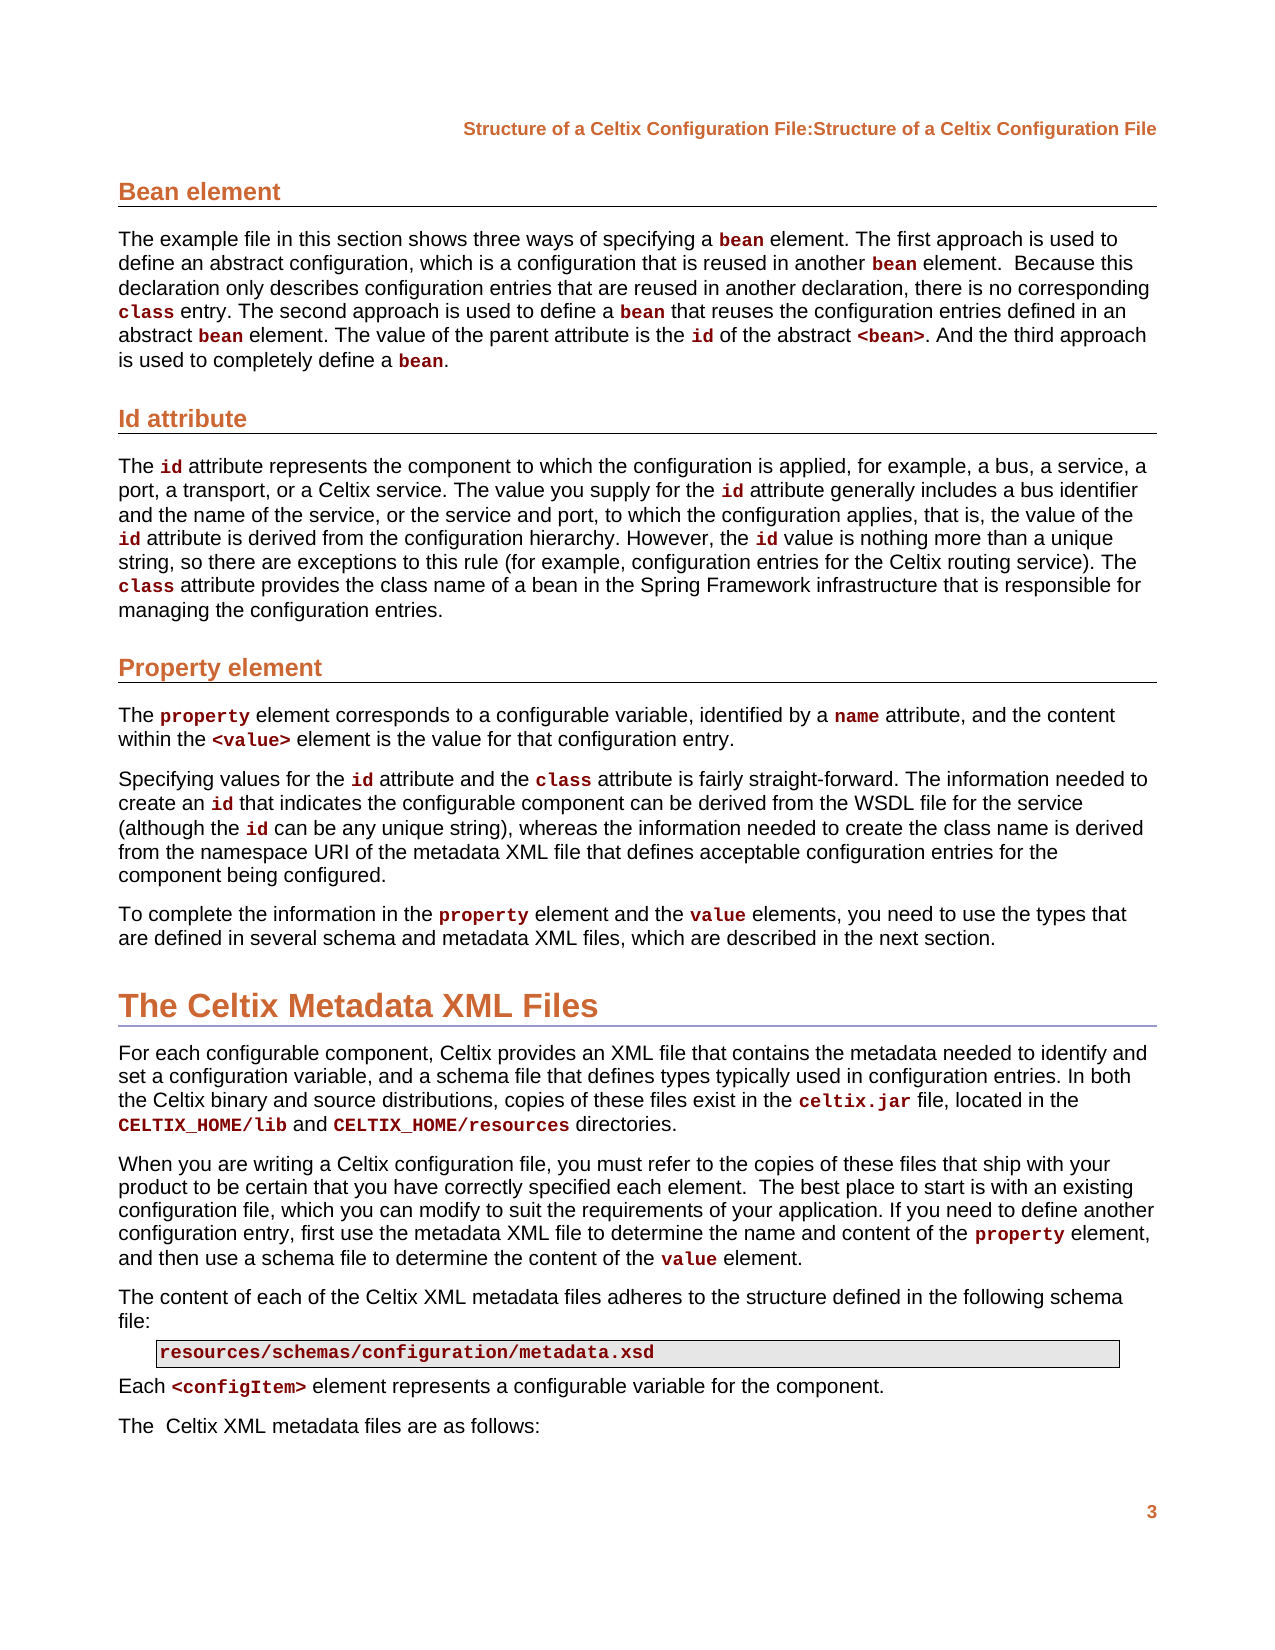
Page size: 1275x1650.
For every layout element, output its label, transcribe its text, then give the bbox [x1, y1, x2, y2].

text The Celtix XML metadata files are as follows: [118, 1414, 1157, 1438]
text The property element corresponds to a configurable variable, identified by a name attribute, and the content within the <value> element is the value for that configuration entry. [118, 703, 1157, 752]
text The id attribute represents the component to which the configuration is applied, for example, a bus, a service, a port, a transport, or a Celtix service. The value you supply for the id attribute generally includes a bus identifier and the name of the service, or the service and port, to which the configuration applies, that is, the value of the id attribute is derived from the configuration hierarchy. However, the id value is nothing more than a unique string, so there are exceptions to this rule (for example, configuration entries for the Celtix routing service). The class attribute provides the class name of a bean in the Spring Framework infrastructure that is responsible for managing the configuration entries. [118, 454, 1157, 622]
text The example file in this section shows three ways of specifying a bean element. The first approach is used to define an abstract configuration, which is a configuration that is reused in another bean element. Because this declaration only describes configuration entries that are reused in another declaration, there is no corresponding class entry. The second approach is used to define a bean that reuses the configuration entries defined in an abstract bean element. The value of the parent attribute is the id of the abstract <bean>. And the third approach is used to completely define a bean. [118, 227, 1157, 373]
text resources/schemas/configuration/metadata.xsd [157, 1341, 1119, 1367]
text The content of each of the Celtix XML metadata files adheres to the structure defined in the following schema file: [118, 1286, 1157, 1332]
text Id attribute [118, 405, 1157, 433]
text Bean element [118, 178, 1157, 206]
text Property element [118, 654, 1157, 682]
text Each <configItem> element represents a configurable variable for the component. [118, 1375, 1157, 1399]
text When you are writing a Celtix configuration file, you must refer to the copies of these files that ship with your product to be certain that you have correctly specified each element. The best place to start is with an existing configuration file, which you can modify to suit the requirements of your application. If you need to define another configuration entry, first use the metadata XML file to determine the name and content of the property element, and then use a schema file to determine the content of the value element. [118, 1152, 1157, 1271]
text For each configurable component, Celtix provides an XML file that contains the metadata needed to identify and set a configuration variable, and a schema file that defines types typically used in configuration entries. In both the Celtix binary and source distributions, copies of these files exist in the celtix.jar file, located in the CELTIX_HOME/lib and CELTIX_HOME/resources directories. [118, 1042, 1157, 1137]
text Specifying values for the id attribute and the class attribute is fairly straight-forward. The information needed to create an id that indicates the configurable component can be derived from the WSDL file for the service (although the id can be any unique string), whereas the information needed to create the class name is derived from the namespace URI of the metadata XML file that defines acceptable configuration entries for the component being configured. [118, 767, 1157, 887]
subtitle The Celtix Metadata XML Files [118, 987, 1157, 1025]
text To complete the information in the property element and the value elements, you need to use the types that are defined in several schema and metadata XML files, which are described in the next section. [118, 902, 1157, 950]
